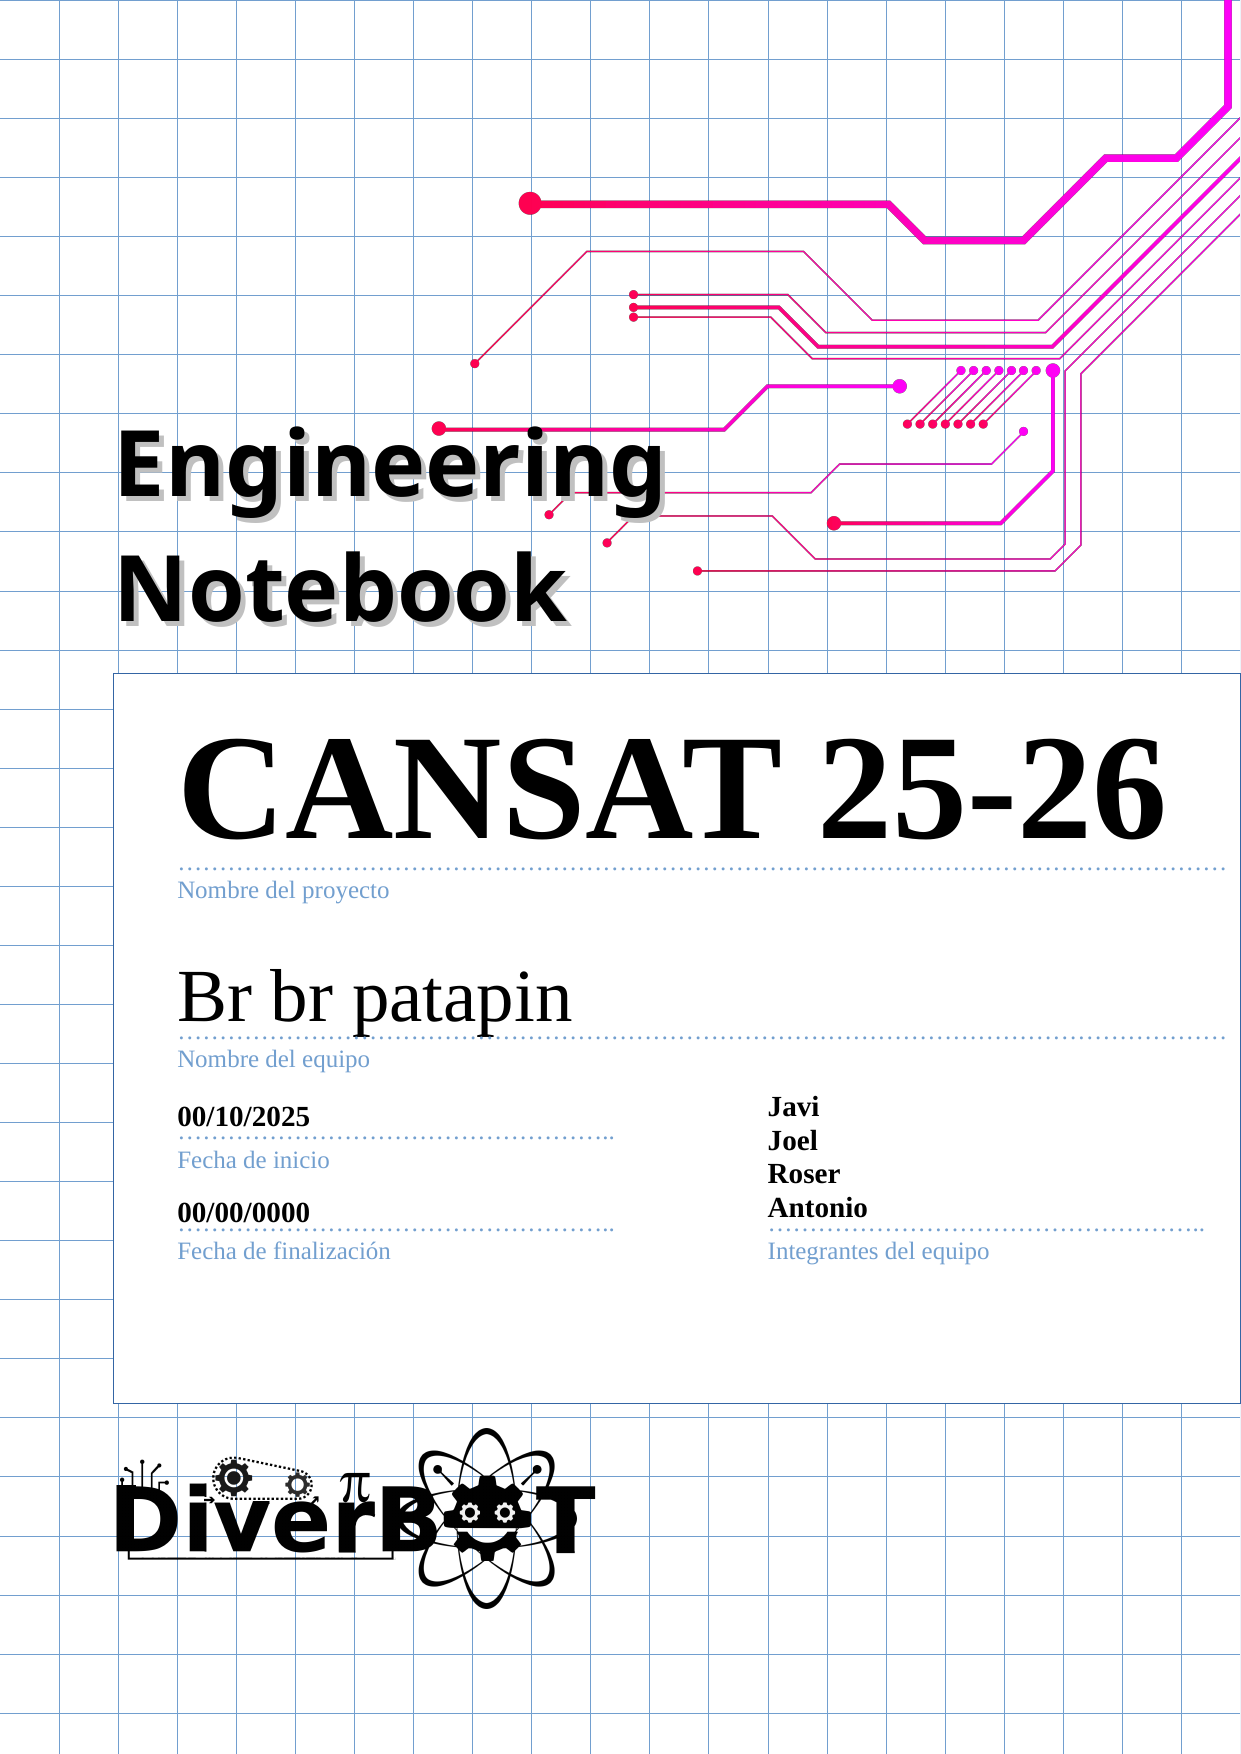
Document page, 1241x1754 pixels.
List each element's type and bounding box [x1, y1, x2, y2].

picture [421, 586, 436, 595]
picture [477, 586, 492, 595]
picture [405, 0, 1240, 595]
picture [113, 1428, 596, 1609]
